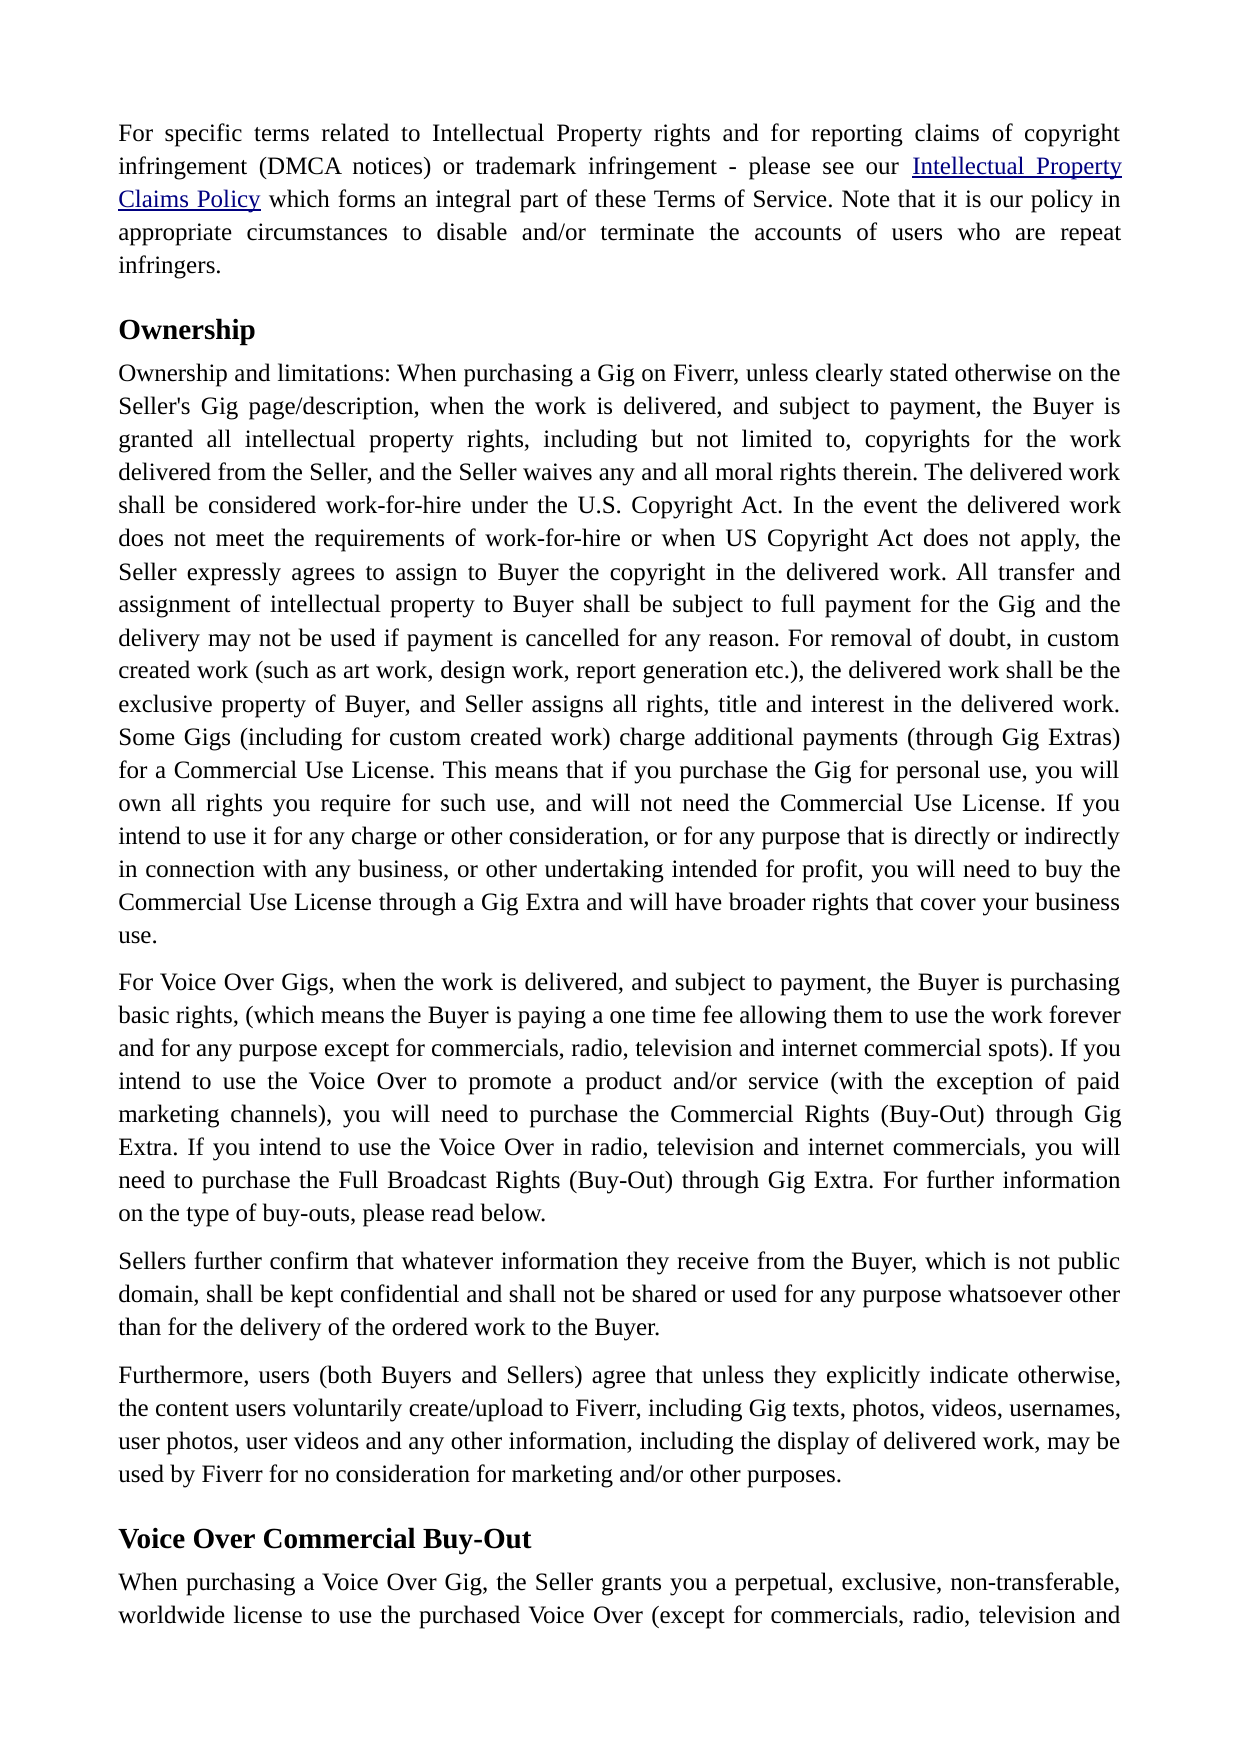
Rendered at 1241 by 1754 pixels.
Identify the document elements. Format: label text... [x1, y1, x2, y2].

text Furthermore, users (both Buyers and Sellers) agree that unless they explicitly indicate otherwise, the content users voluntarily create/upload to Fiverr, including Gig texts, photos, videos, usernames, user photos, user videos and any other information, including the display of delivered work, may be used by Fiverr for no consideration for marketing and/or other purposes. [118, 1360, 1122, 1488]
text Ownership and limitations: When purchasing a Gig on Fiverr, unless clearly stated otherwise on the Seller's Gig page/description, when the work is delivered, and subject to payment, the Buyer is granted all intellectual property rights, including but not limited to, copyrights for the work delivered from the Seller, and the Seller waives any and all moral rights therein. The delivered work shall be considered work-for-hire under the U.S. Copyright Act. In the event the delivered work does not meet the requirements of work-for-hire or when US Copyright Act does not apply, the Seller expressly agrees to assign to Buyer the copyright in the delivered work. All transfer and assignment of intellectual property to Buyer shall be subject to full payment for the Gig and the delivery may not be used if payment is cancelled for any reason. For removal of doubt, in custom created work (such as art work, design work, report generation etc.), the delivered work shall be the exclusive property of Buyer, and Seller assigns all rights, title and interest in the delivered work. Some Gigs (including for custom created work) charge additional payments (through Gig Extras) for a Commercial Use License. This means that if you purchase the Gig for personal use, you will own all rights you require for such use, and will not need the Commercial Use License. If you intend to use it for any charge or other consideration, or for any purpose that is directly or indirectly in connection with any business, or other undertaking intended for profit, you will need to buy the Commercial Use License through a Gig Extra and will have broader rights that cover your business use. [118, 358, 1122, 948]
subtitle Ownership [118, 312, 1122, 346]
text For Voice Over Gigs, when the work is delivered, and subject to payment, the Buyer is purchasing basic rights, (which means the Buyer is paying a one time fee allowing them to use the work forever and for any purpose except for commercials, radio, television and internet commercial spots). If you intend to use the Voice Over to promote a product and/or service (with the exception of paid marketing channels), you will need to purchase the Commercial Rights (Buy-Out) through Gig Extra. If you intend to use the Voice Over in radio, television and internet commercials, you will need to purchase the Full Broadcast Rights (Buy-Out) through Gig Extra. For further information on the type of buy-outs, please read below. [118, 967, 1122, 1227]
subtitle Voice Over Commercial Buy-Out [118, 1521, 1122, 1554]
text Sellers further confirm that whatever information they receive from the Buyer, which is not public domain, shall be kept confidential and shall not be shared or used for any purpose whatsoever other than for the delivery of the ordered work to the Buyer. [118, 1246, 1122, 1341]
text When purchasing a Voice Over Gig, the Seller grants you a perpetual, exclusive, non-transferable, worldwide license to use the purchased Voice Over (except for commercials, radio, television and [118, 1567, 1122, 1629]
text For specific terms related to Intellectual Property rights and for reporting claims of copyright infringement (DMCA notices) or trademark infringement - please see our Intellectual Property Claims Policy which forms an integral part of these Terms of Service. Note that it is our policy in appropriate circumstances to disable and/or terminate the accounts of users who are repeat infringers. [118, 118, 1122, 279]
